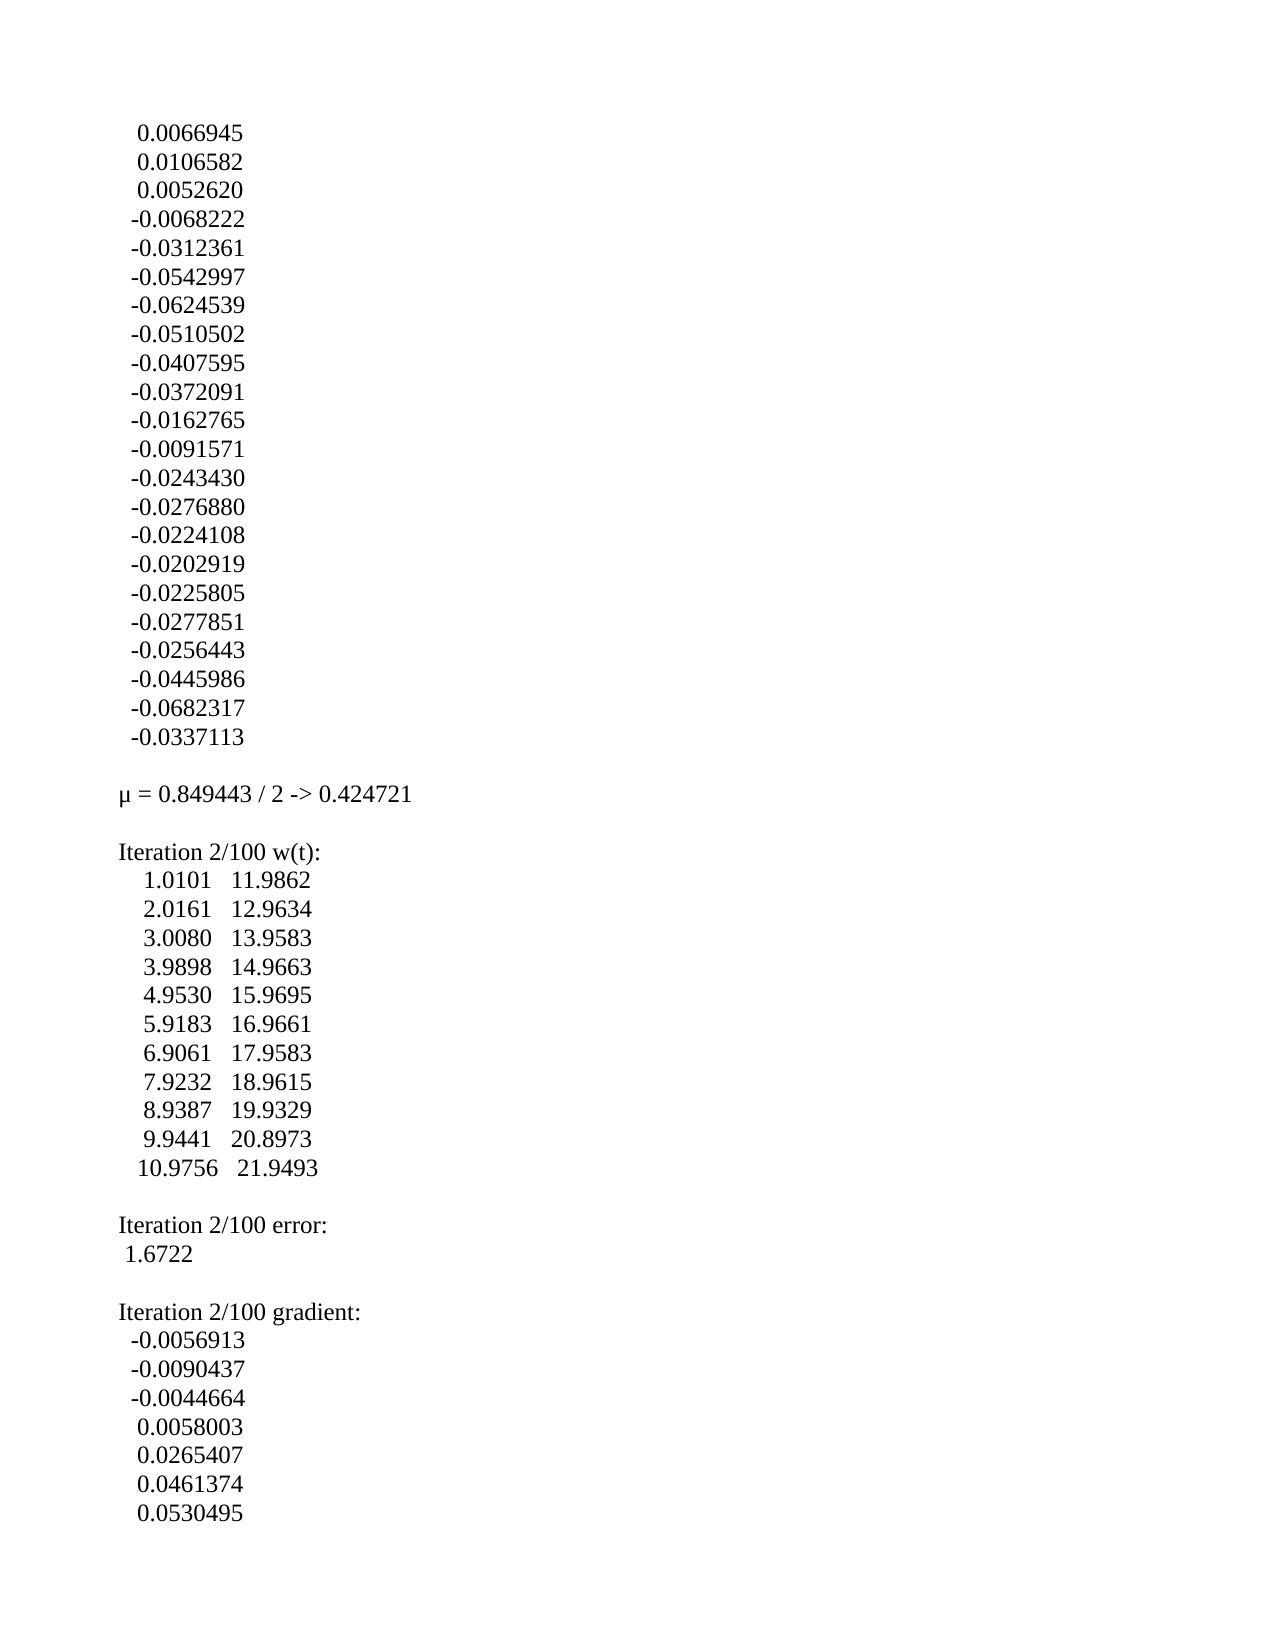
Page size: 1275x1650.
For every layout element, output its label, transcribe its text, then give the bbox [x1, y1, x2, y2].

text 0.0058003 [118, 1412, 1157, 1441]
text -0.0682317 [118, 693, 1157, 722]
text 3.9898 14.9663 [118, 952, 1157, 981]
text 2.0161 12.9634 [118, 894, 1157, 923]
text -0.0277851 [118, 607, 1157, 636]
text -0.0337113 [118, 722, 1157, 751]
text -0.0090437 [118, 1354, 1157, 1383]
text 4.9530 15.9695 [118, 981, 1157, 1009]
text 1.6722 [118, 1239, 1157, 1268]
text μ = 0.849443 / 2 -> 0.424721 [118, 779, 1157, 808]
text Iteration 2/100 gradient: [118, 1297, 1157, 1326]
text -0.0068222 [118, 204, 1157, 233]
text -0.0312361 [118, 233, 1157, 262]
text 8.9387 19.9329 [118, 1096, 1157, 1124]
text 0.0106582 [118, 147, 1157, 176]
text 9.9441 20.8973 [118, 1124, 1157, 1153]
text 0.0265407 [118, 1441, 1157, 1469]
text 5.9183 16.9661 [118, 1009, 1157, 1038]
text -0.0372091 [118, 377, 1157, 406]
text -0.0445986 [118, 664, 1157, 693]
text -0.0510502 [118, 319, 1157, 348]
text 0.0461374 [118, 1469, 1157, 1498]
text 6.9061 17.9583 [118, 1038, 1157, 1067]
text Iteration 2/100 error: [118, 1211, 1157, 1239]
text 10.9756 21.9493 [118, 1153, 1157, 1182]
text -0.0091571 [118, 434, 1157, 463]
text 0.0530495 [118, 1498, 1157, 1527]
text -0.0056913 [118, 1326, 1157, 1354]
text -0.0044664 [118, 1383, 1157, 1412]
text -0.0542997 [118, 262, 1157, 291]
text -0.0225805 [118, 578, 1157, 607]
text 1.0101 11.9862 [118, 866, 1157, 894]
text 0.0052620 [118, 176, 1157, 204]
text Iteration 2/100 w(t): [118, 837, 1157, 866]
text -0.0224108 [118, 521, 1157, 549]
text -0.0407595 [118, 348, 1157, 377]
text -0.0202919 [118, 549, 1157, 578]
text 7.9232 18.9615 [118, 1067, 1157, 1096]
text 0.0066945 [118, 118, 1157, 147]
text -0.0276880 [118, 492, 1157, 521]
text -0.0243430 [118, 463, 1157, 492]
text 3.0080 13.9583 [118, 923, 1157, 952]
text -0.0162765 [118, 406, 1157, 434]
text -0.0256443 [118, 636, 1157, 664]
text -0.0624539 [118, 291, 1157, 319]
